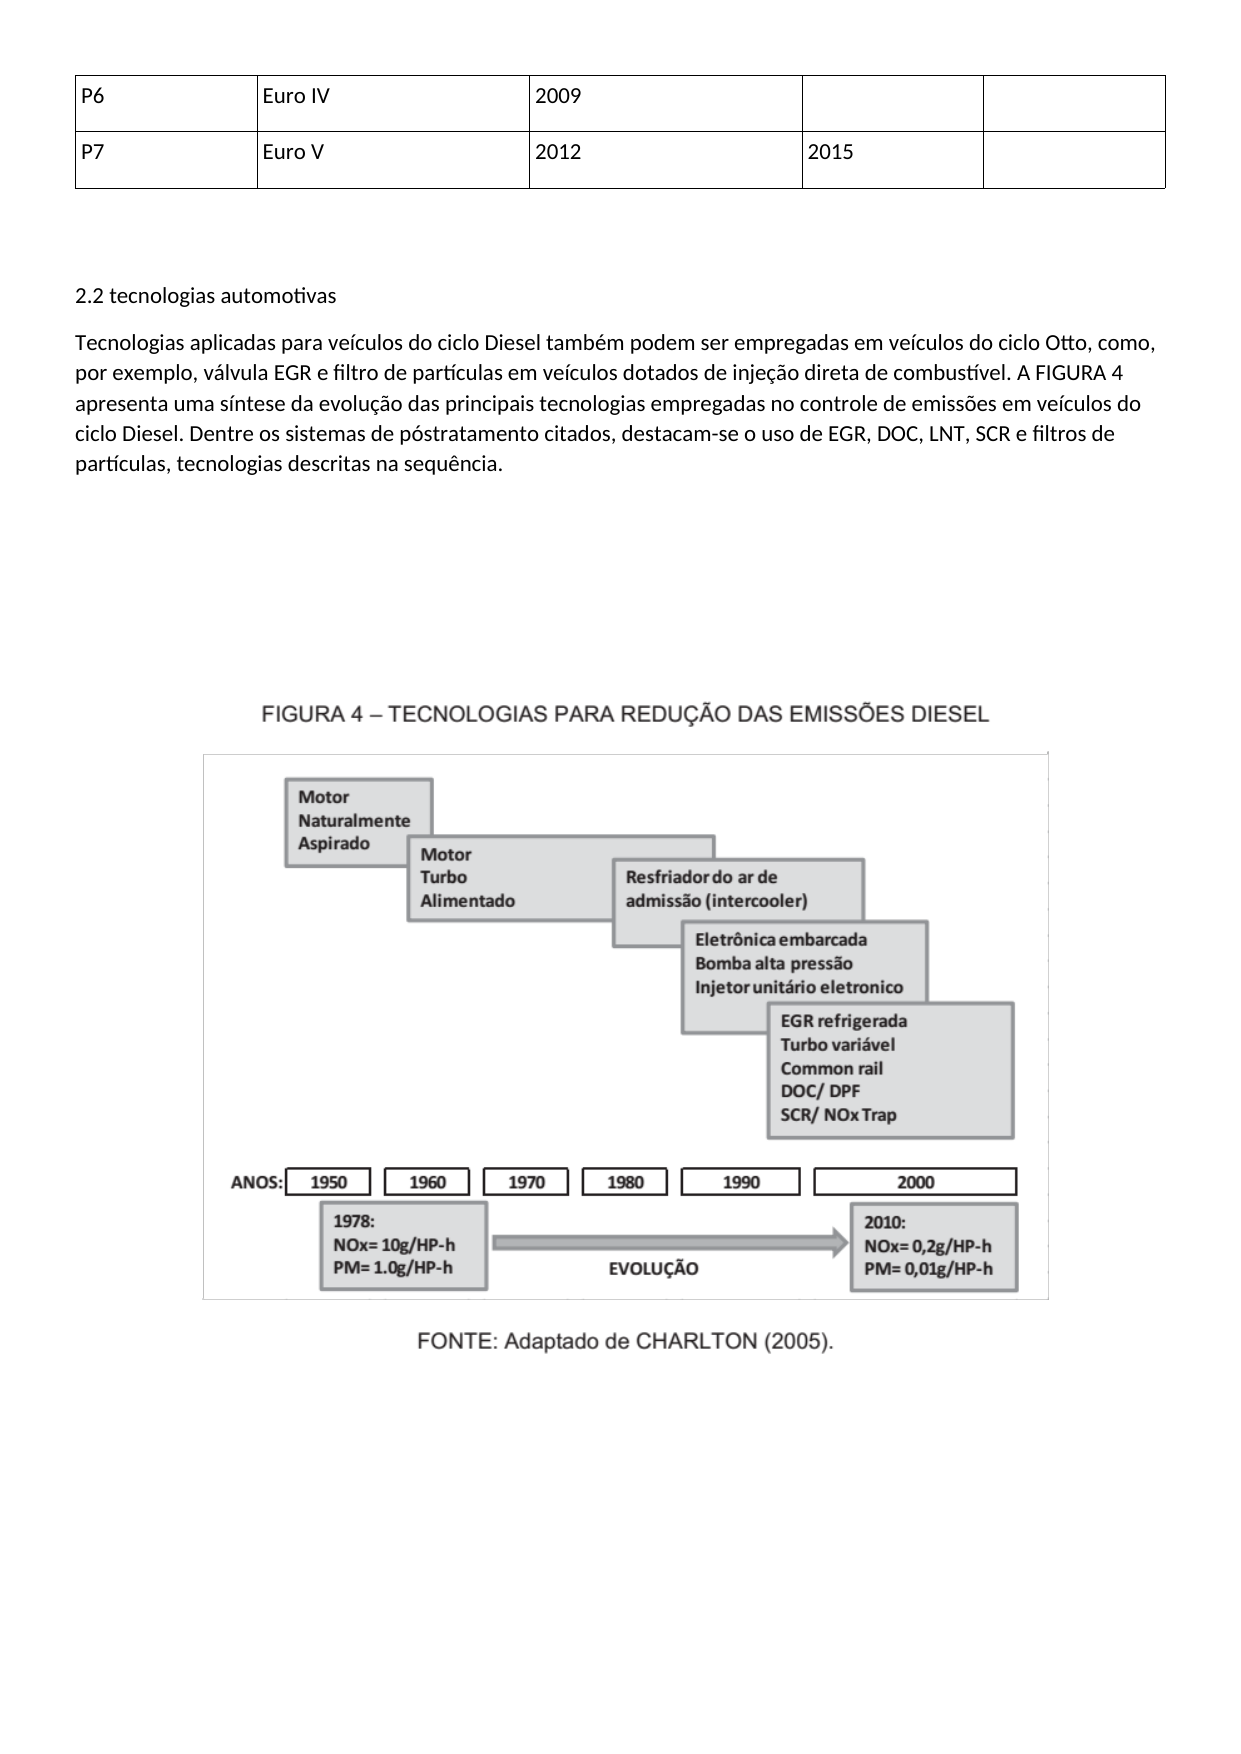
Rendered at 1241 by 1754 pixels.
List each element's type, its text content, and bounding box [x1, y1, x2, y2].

table_cell P7 [76, 132, 257, 187]
table_cell 2015 [803, 132, 983, 187]
text 2.2 tecnologias automotivas [75, 281, 1165, 309]
text Tecnologias aplicadas para veículos do ciclo Diesel também podem ser empregadas em veículos do ciclo Otto, como, por exemplo, válvula EGR e filtro de partículas em veículos dotados de injeção direta de combustível. A FIGURA 4 apresenta uma síntese da evolução das principais tecnologias empregadas no controle de emissões em veículos do ciclo Diesel. Dentre os sistemas de póstratamento citados, destacam-se o uso de EGR, DOC, LNT, SCR e filtros de partículas, tecnologias descritas na sequência. [75, 328, 1165, 477]
table_cell P6 [76, 76, 257, 131]
table_cell Euro IV [258, 76, 529, 131]
table_cell [803, 76, 983, 131]
table_cell Euro V [258, 132, 529, 187]
table_cell 2009 [530, 76, 802, 131]
table_cell 2012 [530, 132, 802, 187]
table_cell [984, 76, 1165, 131]
picture [172, 683, 1069, 1360]
table_cell [984, 132, 1165, 187]
